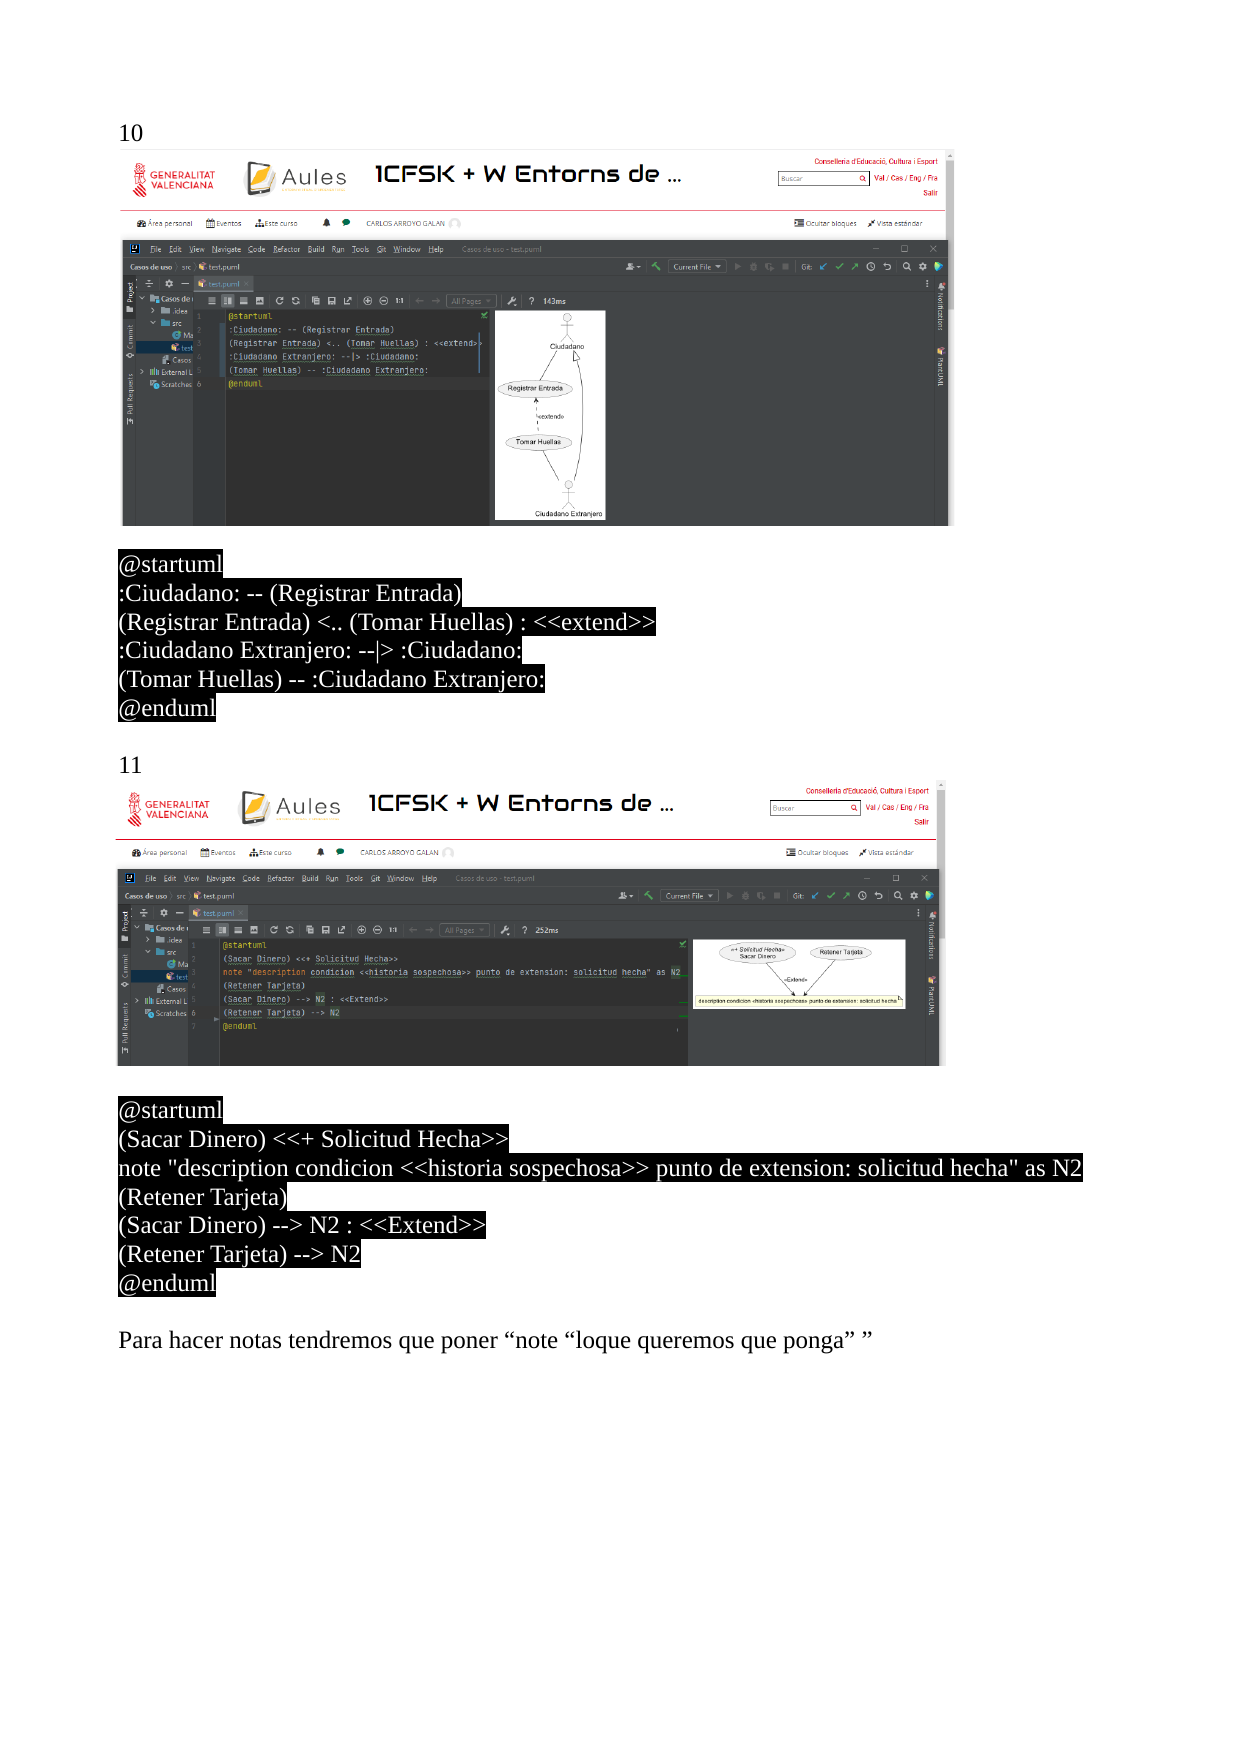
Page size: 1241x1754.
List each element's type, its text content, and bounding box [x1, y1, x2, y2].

text 11 [118, 751, 1122, 779]
text 10 [118, 118, 1122, 147]
text Para hacer notas tendremos que poner “note “loque queremos que ponga” ” [118, 1326, 1122, 1354]
text @startuml (Sacar Dinero) <<+ Solicitud Hecha>> note "description condicion <<historia sospechosa>> punto de extension: solicitud hecha" as N2 (Retener Tarjeta) (Sacar Dinero) --> N2 : <<Extend>> (Retener Tarjeta) --> N2 @enduml [118, 1096, 1122, 1297]
text @startuml :Ciudadano: -- (Registrar Entrada) (Registrar Entrada) <.. (Tomar Huellas) : <<extend>> :Ciudadano Extranjero: --|> :Ciudadano: (Tomar Huellas) -- :Ciudadano Extranjero: @enduml [118, 549, 1122, 722]
picture [115, 780, 946, 1066]
picture [120, 146, 955, 526]
